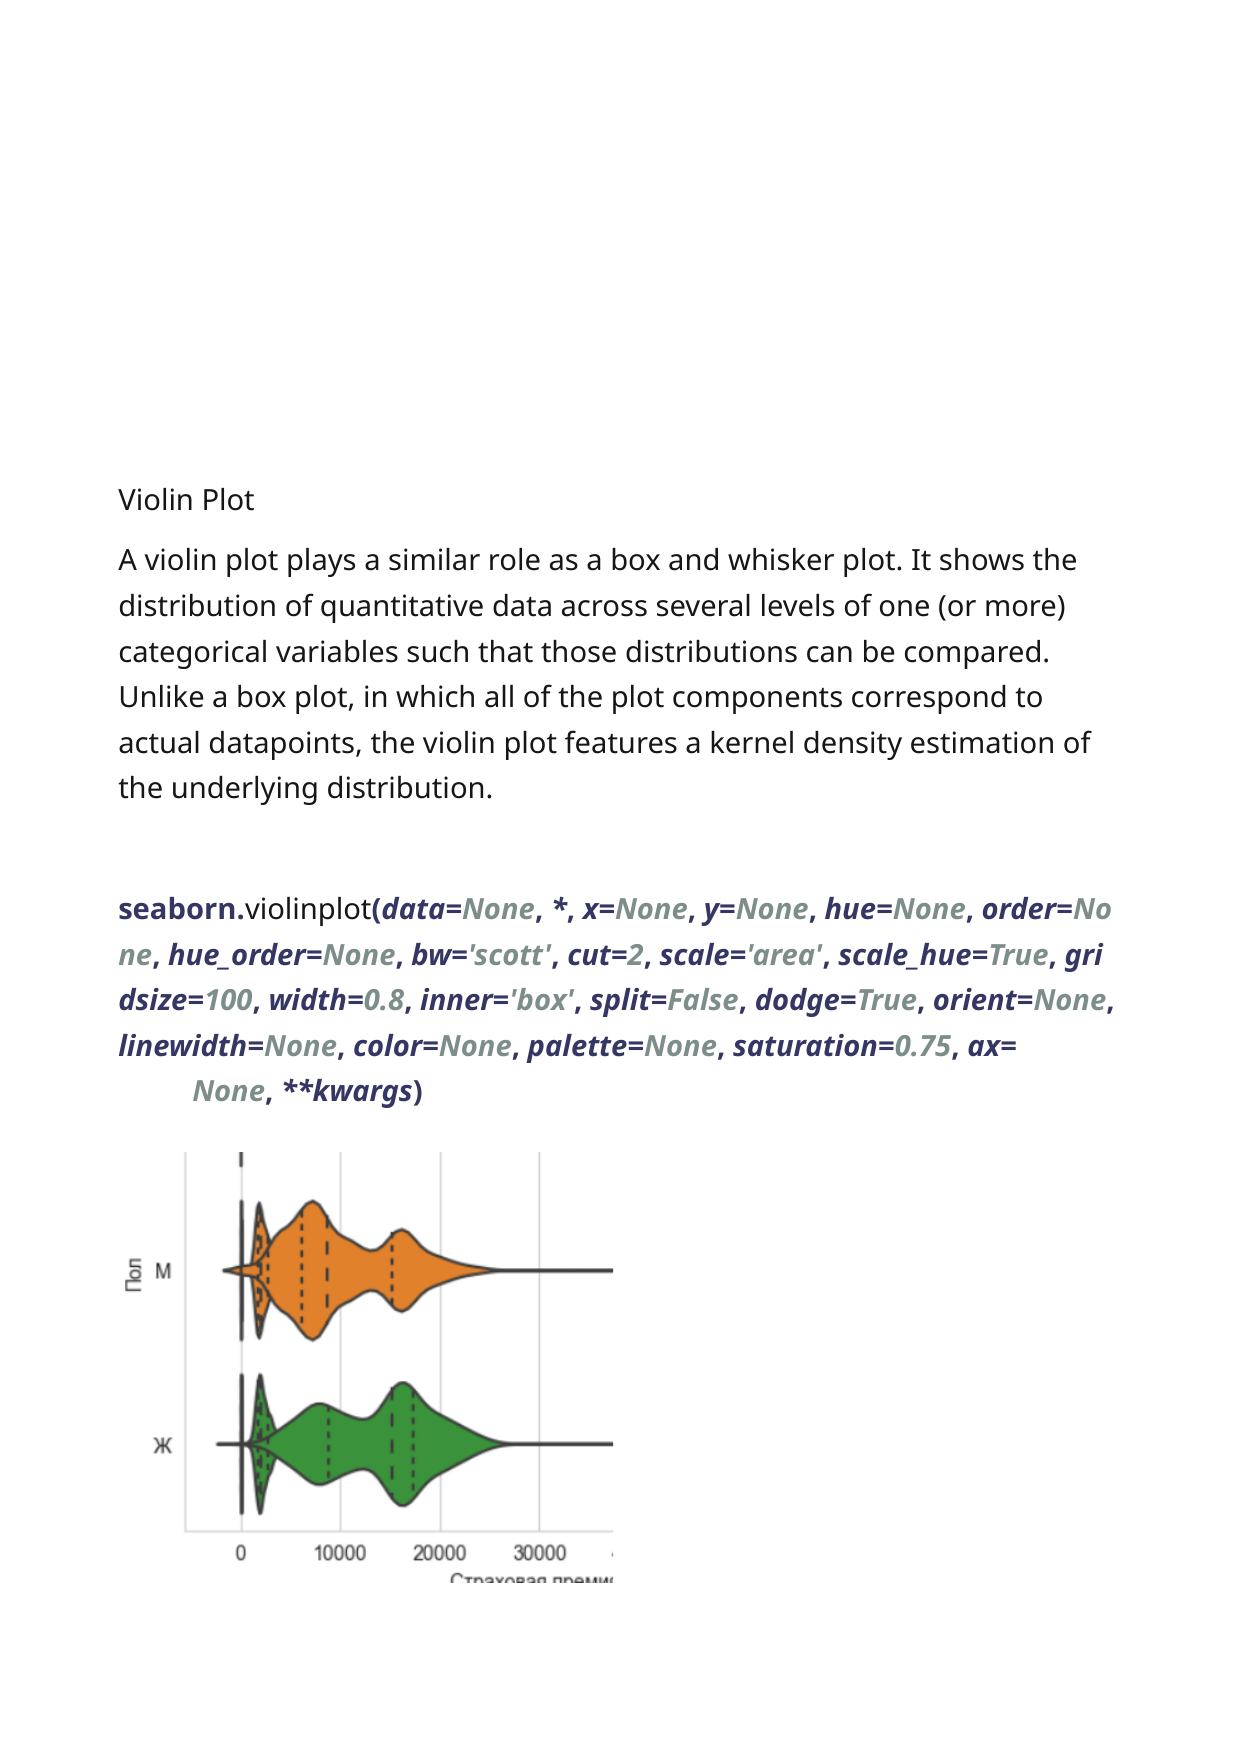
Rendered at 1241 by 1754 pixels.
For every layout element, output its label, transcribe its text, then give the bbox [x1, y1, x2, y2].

text A violin plot plays a similar role as a box and whisker plot. It shows the distribution of quantitative data across several levels of one (or more) categorical variables such that those distributions can be compared. Unlike a box plot, in which all of the plot components correspond to actual datapoints, the violin plot features a kernel density estimation of the underlying distribution. [118, 539, 1122, 807]
text Violin Plot [118, 479, 1122, 519]
text seaborn.violinplot(data=None, *, x=None, y=None, hue=None, order=None, hue_order=None, bw='scott', cut=2, scale='area', scale_hue=True, gridsize=100, width=0.8, inner='box', split=False, dodge=True, orient=None, linewidth=None, color=None, palette=None, saturation=0.75, ax= None, **kwargs) [118, 888, 1122, 1110]
